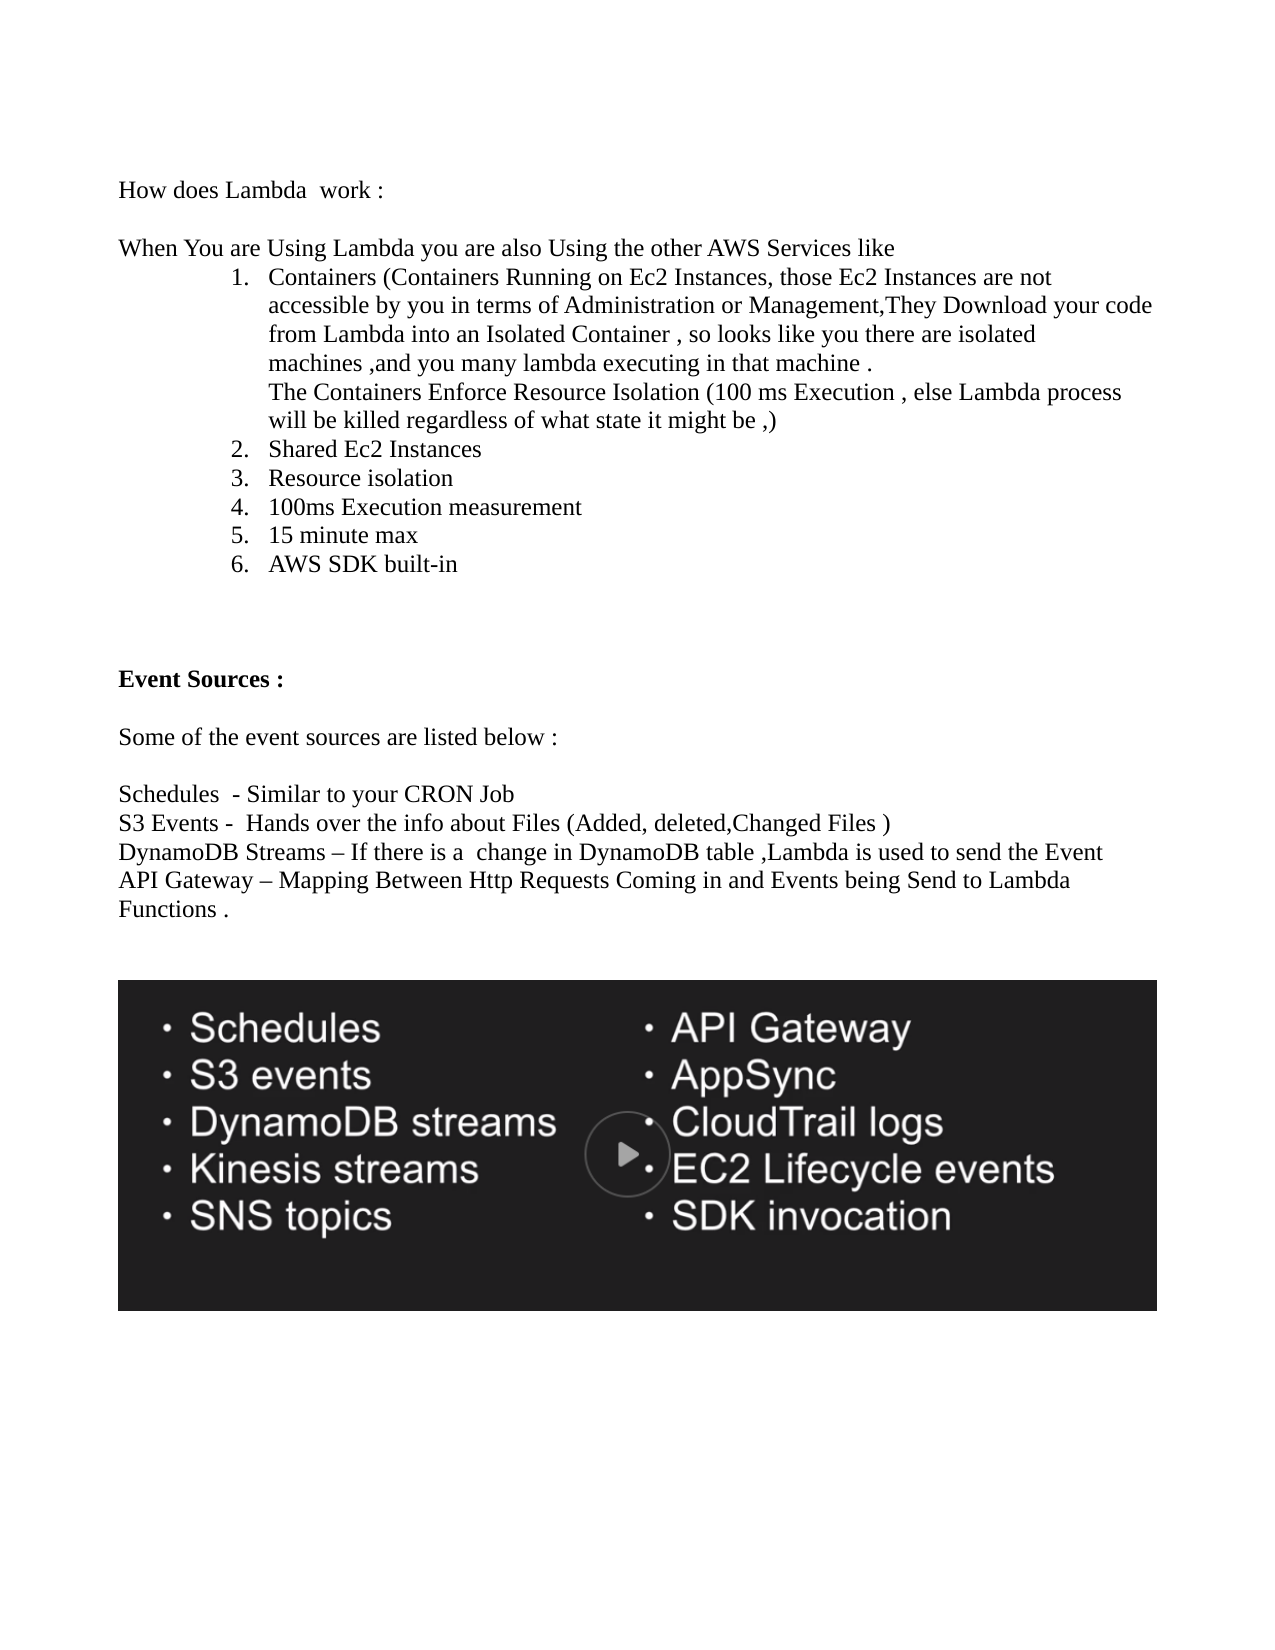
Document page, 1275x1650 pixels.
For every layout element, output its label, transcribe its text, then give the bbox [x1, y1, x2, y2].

list Shared Ec2 Instances [231, 434, 1157, 463]
text Schedules - Similar to your CRON Job [118, 779, 1157, 808]
list 100ms Execution measurement [231, 492, 1157, 521]
text Some of the event sources are listed below : [118, 722, 1157, 751]
list Containers (Containers Running on Ec2 Instances, those Ec2 Instances are not accessible by you in terms of Administration or Management,They Download your code from Lambda into an Isolated Container , so looks like you there are isolated machines ,and you many lambda executing in that machine . [231, 262, 1157, 377]
text API Gateway – Mapping Between Http Requests Coming in and Events being Send to Lambda Functions . [118, 866, 1157, 923]
list 15 minute max [231, 521, 1157, 549]
list The Containers Enforce Resource Isolation (100 ms Execution , else Lambda process will be killed regardless of what state it might be ,) [231, 377, 1157, 434]
text S3 Events - Hands over the info about Files (Added, deleted,Changed Files ) [118, 808, 1157, 837]
list AWS SDK built-in [231, 549, 1157, 578]
text DynamoDB Streams – If there is a change in DynamoDB table ,Lambda is used to send the Event [118, 837, 1157, 866]
text Event Sources : [118, 664, 1157, 693]
picture [118, 980, 1157, 1311]
list Resource isolation [231, 463, 1157, 492]
text How does Lambda work : [118, 176, 1157, 204]
text When You are Using Lambda you are also Using the other AWS Services like [118, 233, 1157, 262]
